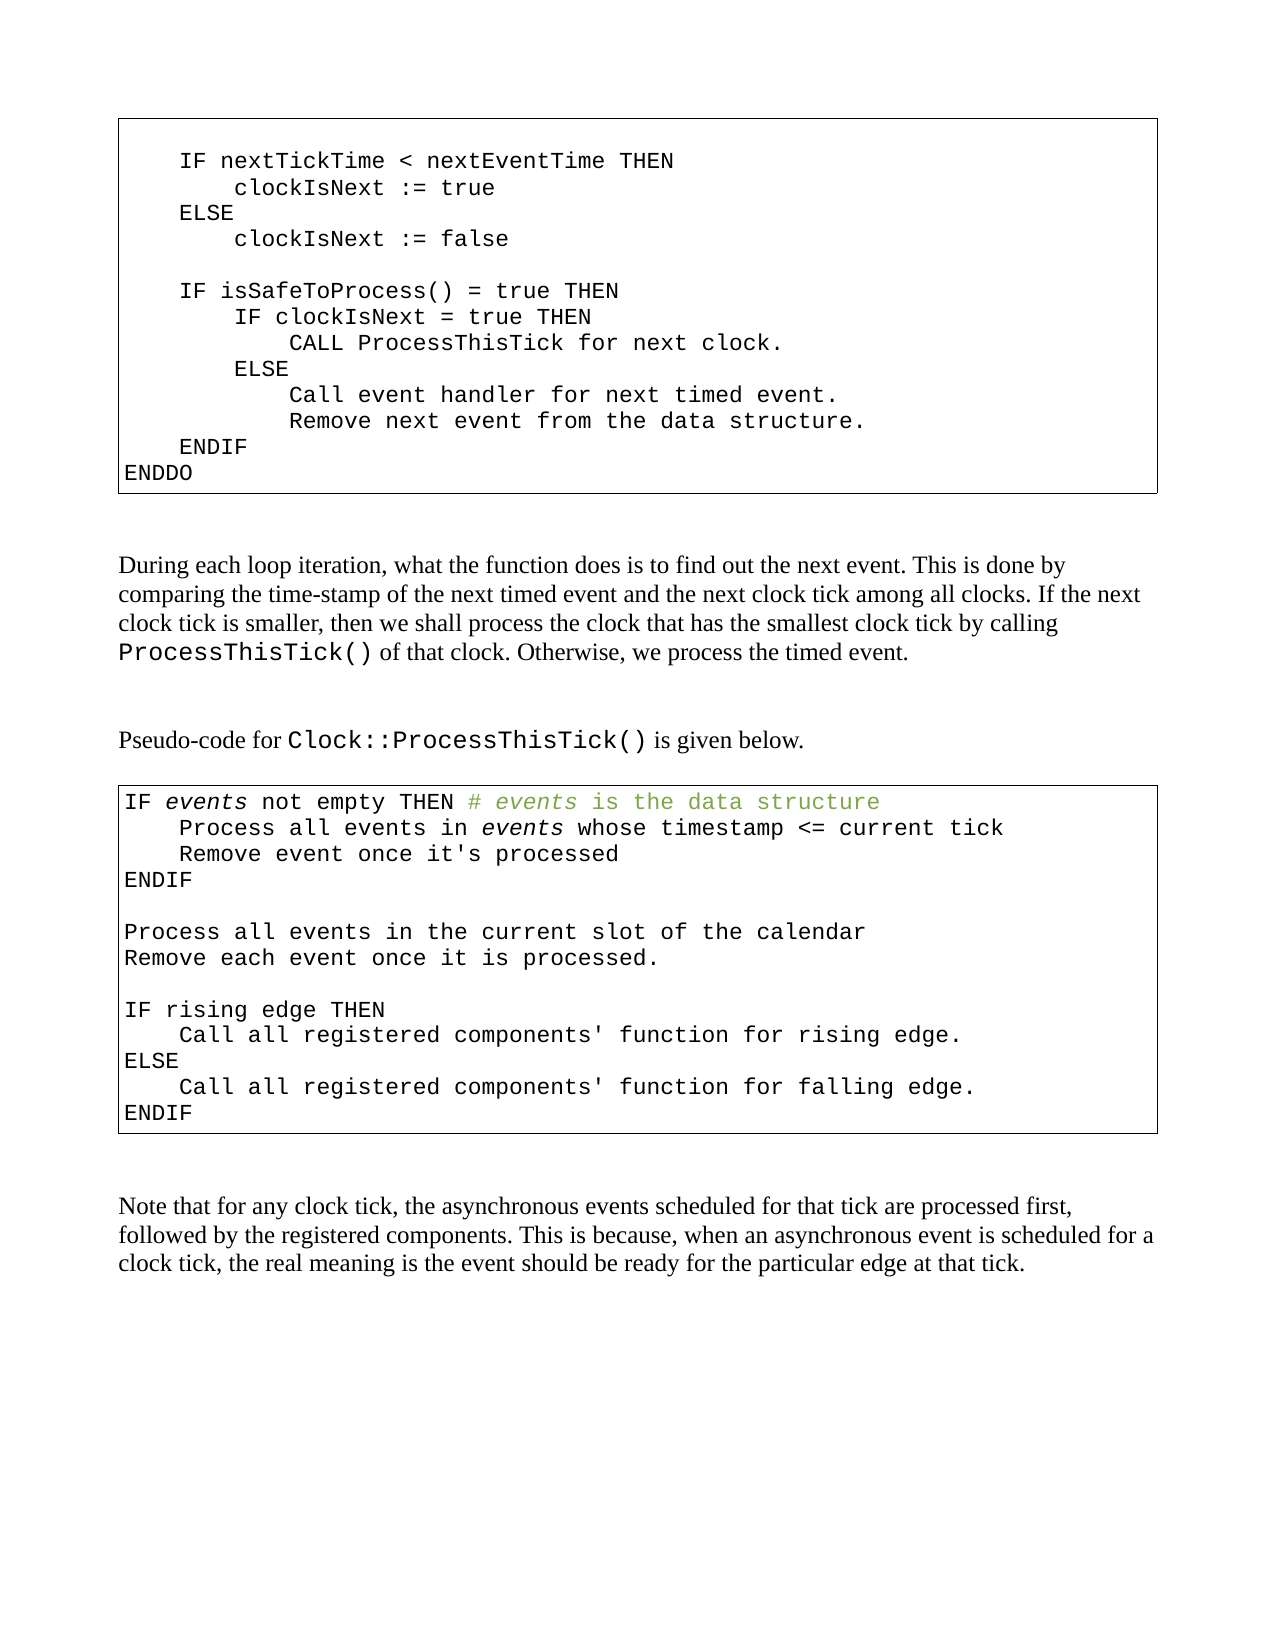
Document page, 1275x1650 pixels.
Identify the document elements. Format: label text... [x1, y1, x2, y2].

text Pseudo-code for Clock::ProcessThisTick() is given below. [118, 725, 1157, 756]
table_header IF nextTickTime < nextEventTime THEN clockIsNext := true ELSE clockIsNext := false IF isSafeToProcess() = true THEN IF clockIsNext = true THEN CALL ProcessThisTick for next clock. ELSE Call event handler for next timed event. Remove next event from the data structure. ENDIF ENDDO [119, 119, 1157, 493]
text Note that for any clock tick, the asynchronous events scheduled for that tick are processed first, followed by the registered components. This is because, when an asynchronous event is scheduled for a clock tick, the real meaning is the event should be ready for the particular edge at that tick. [118, 1191, 1157, 1277]
table_header IF events not empty THEN # events is the data structure Process all events in events whose timestamp <= current tick Remove event once it's processed ENDIF Process all events in the current slot of the calendar Remove each event once it is processed. IF rising edge THEN Call all registered components' function for rising edge. ELSE Call all registered components' function for falling edge. ENDIF [119, 786, 1157, 1133]
text During each loop iteration, what the function does is to find out the next event. This is done by comparing the time-stamp of the next timed event and the next clock tick among all clocks. If the next clock tick is smaller, then we shall process the clock that has the smallest clock tick by calling ProcessThisTick() of that clock. Otherwise, we process the timed event. [118, 550, 1157, 667]
